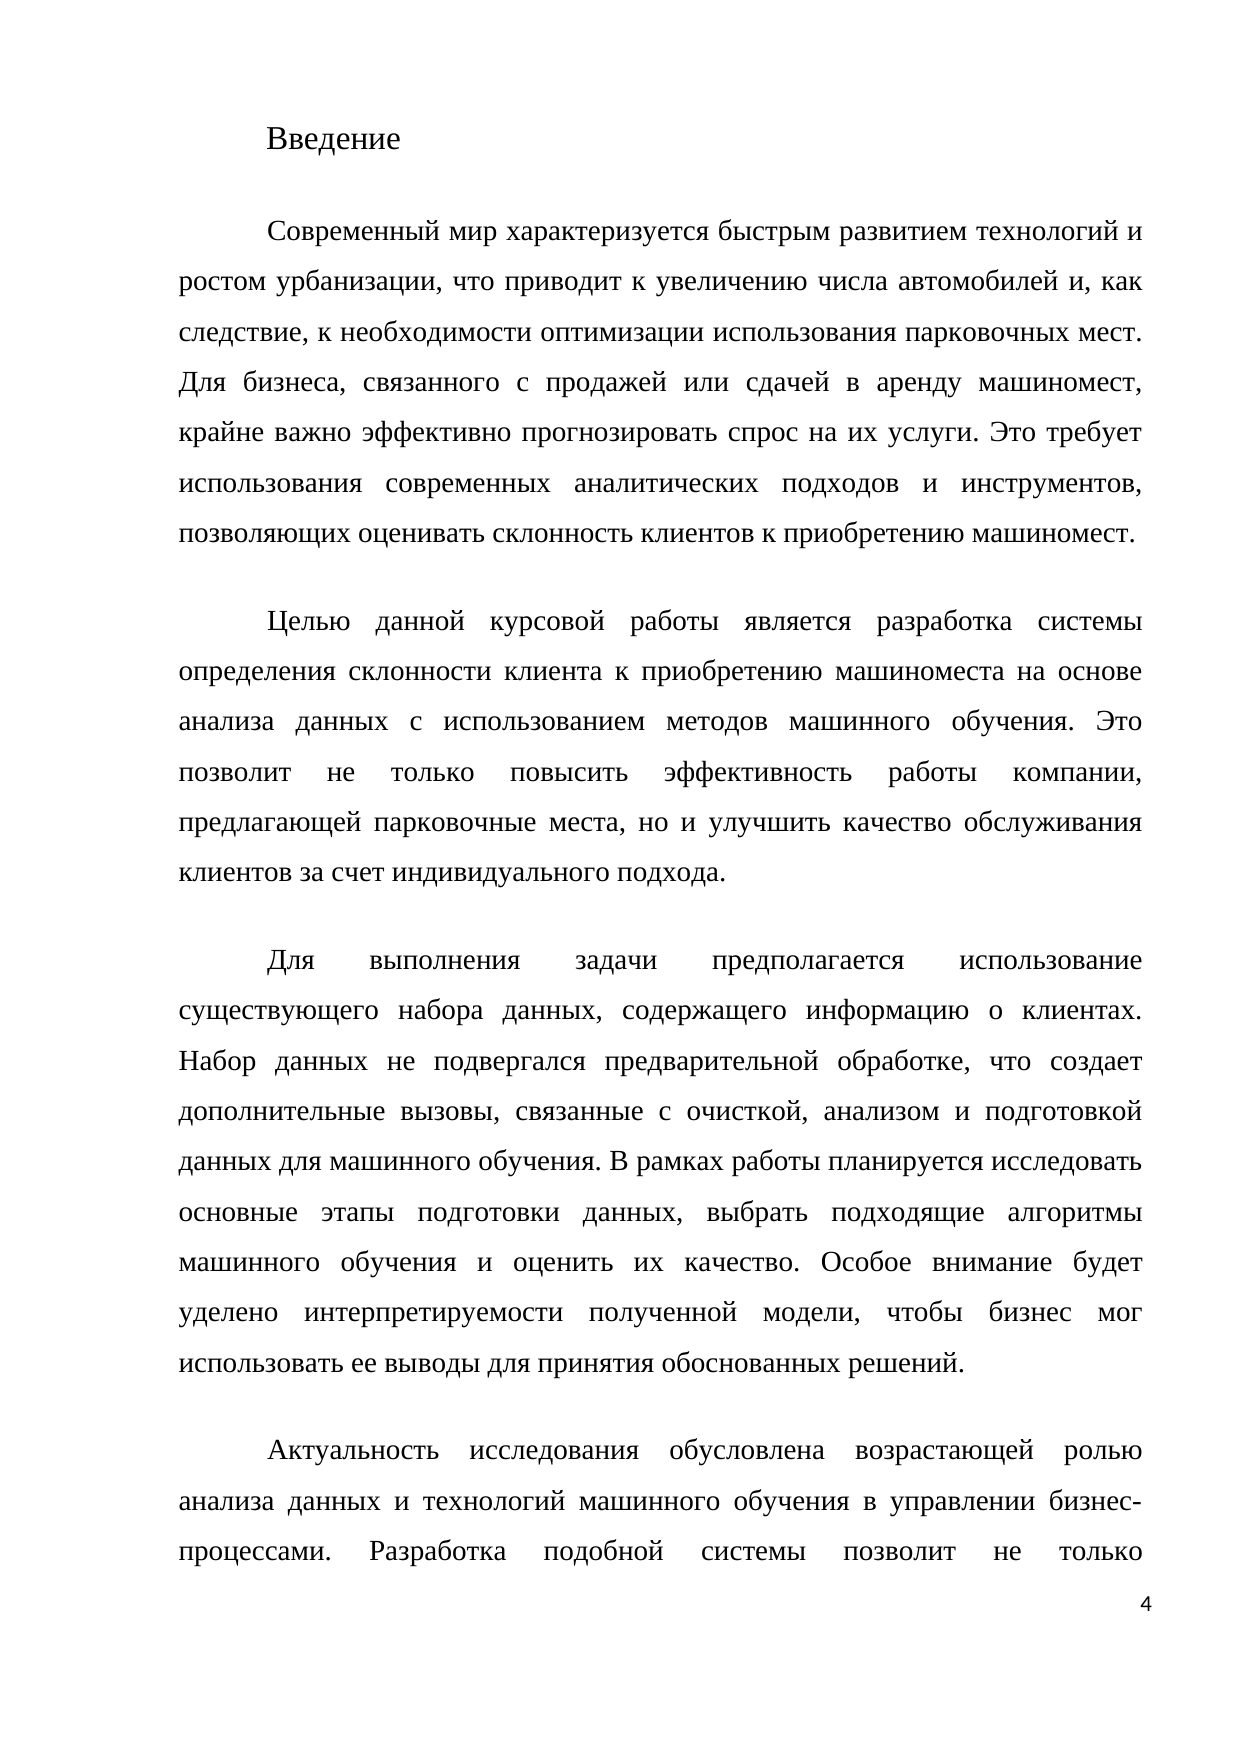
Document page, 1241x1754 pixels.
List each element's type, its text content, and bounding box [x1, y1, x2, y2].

text Целью данной курсовой работы является разработка системы определения склонности клиента к приобретению машиноместа на основе анализа данных с использованием методов машинного обучения. Это позволит не только повысить эффективность работы компании, предлагающей парковочные места, но и улучшить качество обслуживания клиентов за счет индивидуального подхода. [178, 603, 1143, 888]
text Актуальность исследования обусловлена возрастающей ролью анализа данных и технологий машинного обучения в управлении бизнес-процессами. Разработка подобной системы позволит не только [178, 1432, 1143, 1567]
text Современный мир характеризуется быстрым развитием технологий и ростом урбанизации, что приводит к увеличению числа автомобилей и, как следствие, к необходимости оптимизации использования парковочных мест. Для бизнеса, связанного с продажей или сдачей в аренду машиномест, крайне важно эффективно прогнозировать спрос на их услуги. Это требует использования современных аналитических подходов и инструментов, позволяющих оценивать склонность клиентов к приобретению машиномест. [178, 213, 1143, 548]
text Для выполнения задачи предполагается использование существующего набора данных, содержащего информацию о клиентах. Набор данных не подвергался предварительной обработке, что создает дополнительные вызовы, связанные с очисткой, анализом и подготовкой данных для машинного обучения. В рамках работы планируется исследовать основные этапы подготовки данных, выбрать подходящие алгоритмы машинного обучения и оценить их качество. Особое внимание будет уделено интерпретируемости полученной модели, чтобы бизнес мог использовать ее выводы для принятия обоснованных решений. [178, 942, 1143, 1378]
subtitle Введение [177, 118, 1152, 156]
